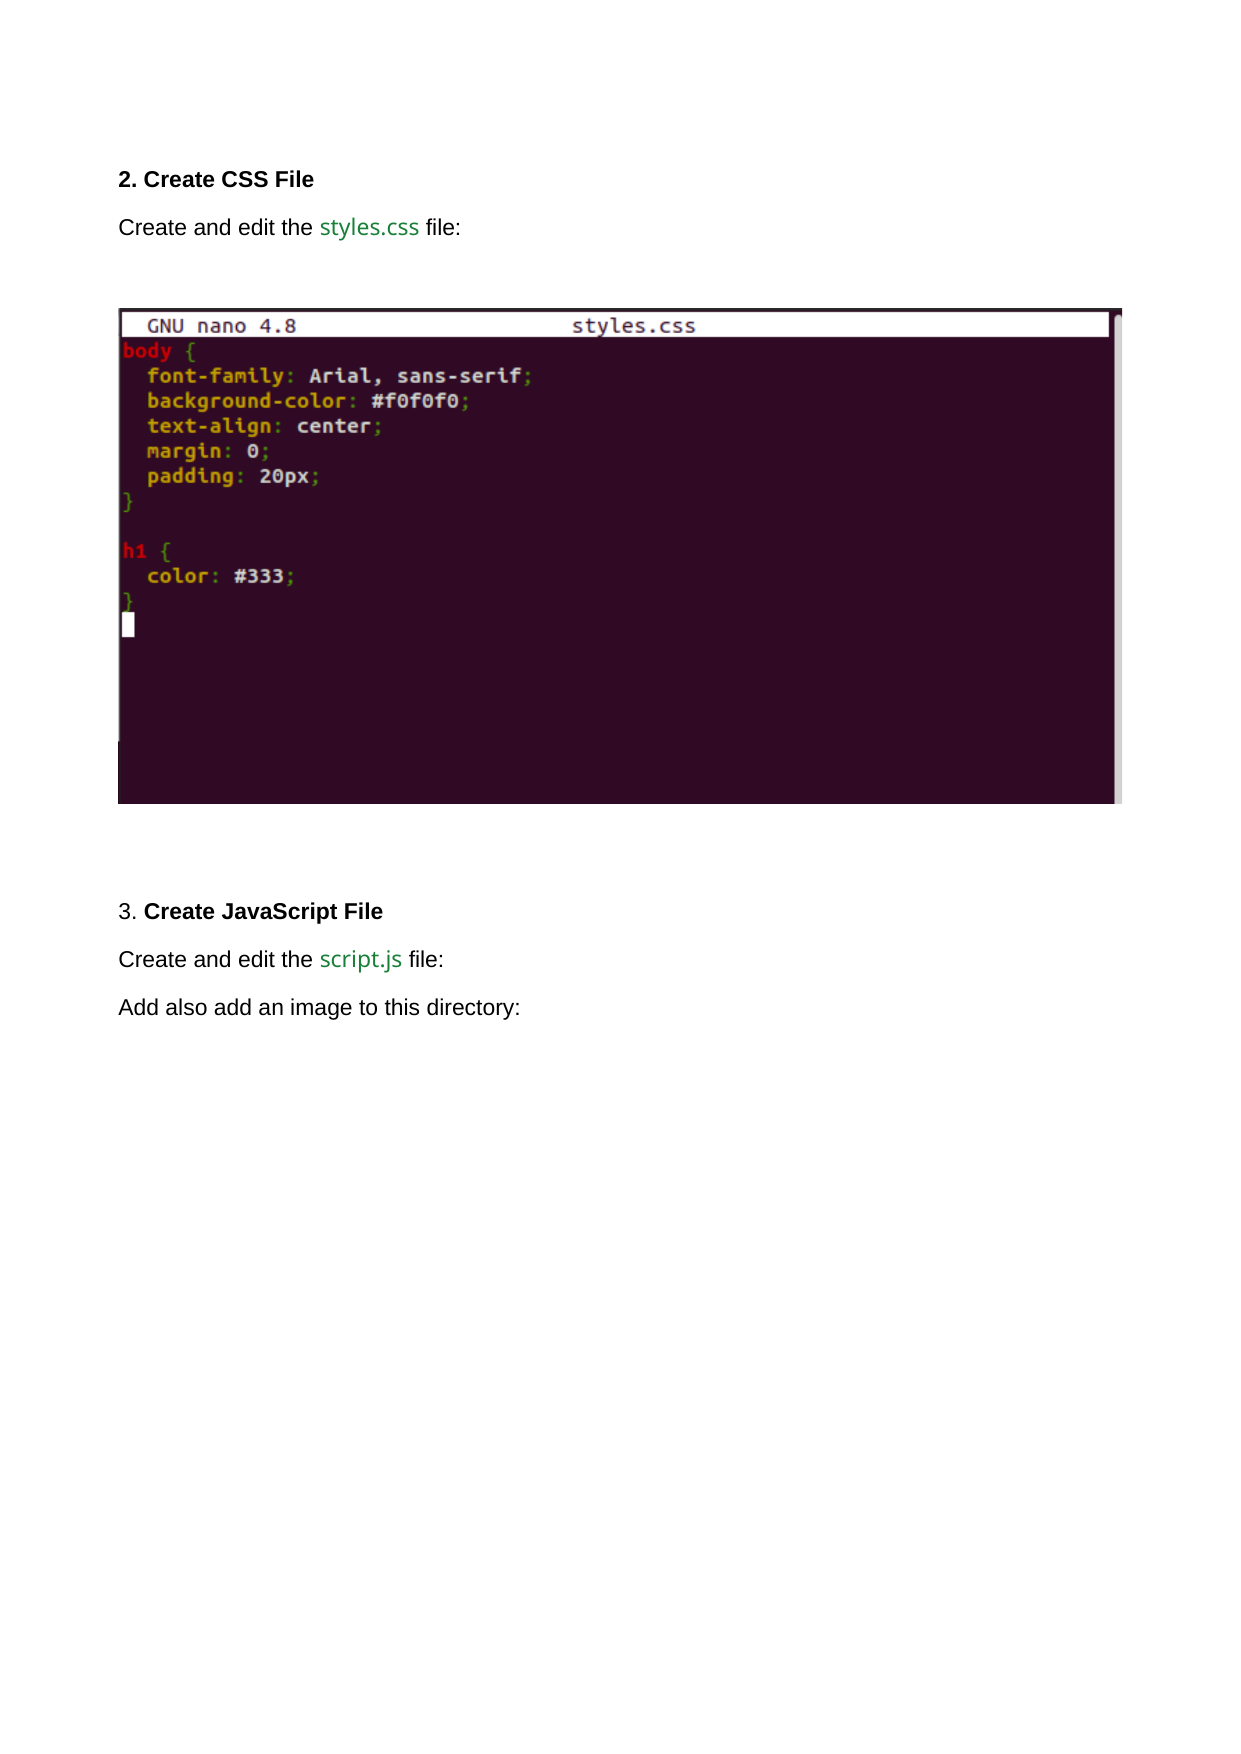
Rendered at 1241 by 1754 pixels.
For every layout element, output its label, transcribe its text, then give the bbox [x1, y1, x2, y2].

text Create and edit the styles.css file: [118, 211, 1122, 242]
picture [118, 308, 1123, 804]
text Create and edit the script.js file: [118, 943, 1122, 974]
text 2. Create CSS File [118, 166, 1122, 192]
text Add also add an image to this directory: [118, 993, 1122, 1020]
text 3. Create JavaScript File [118, 804, 1122, 924]
